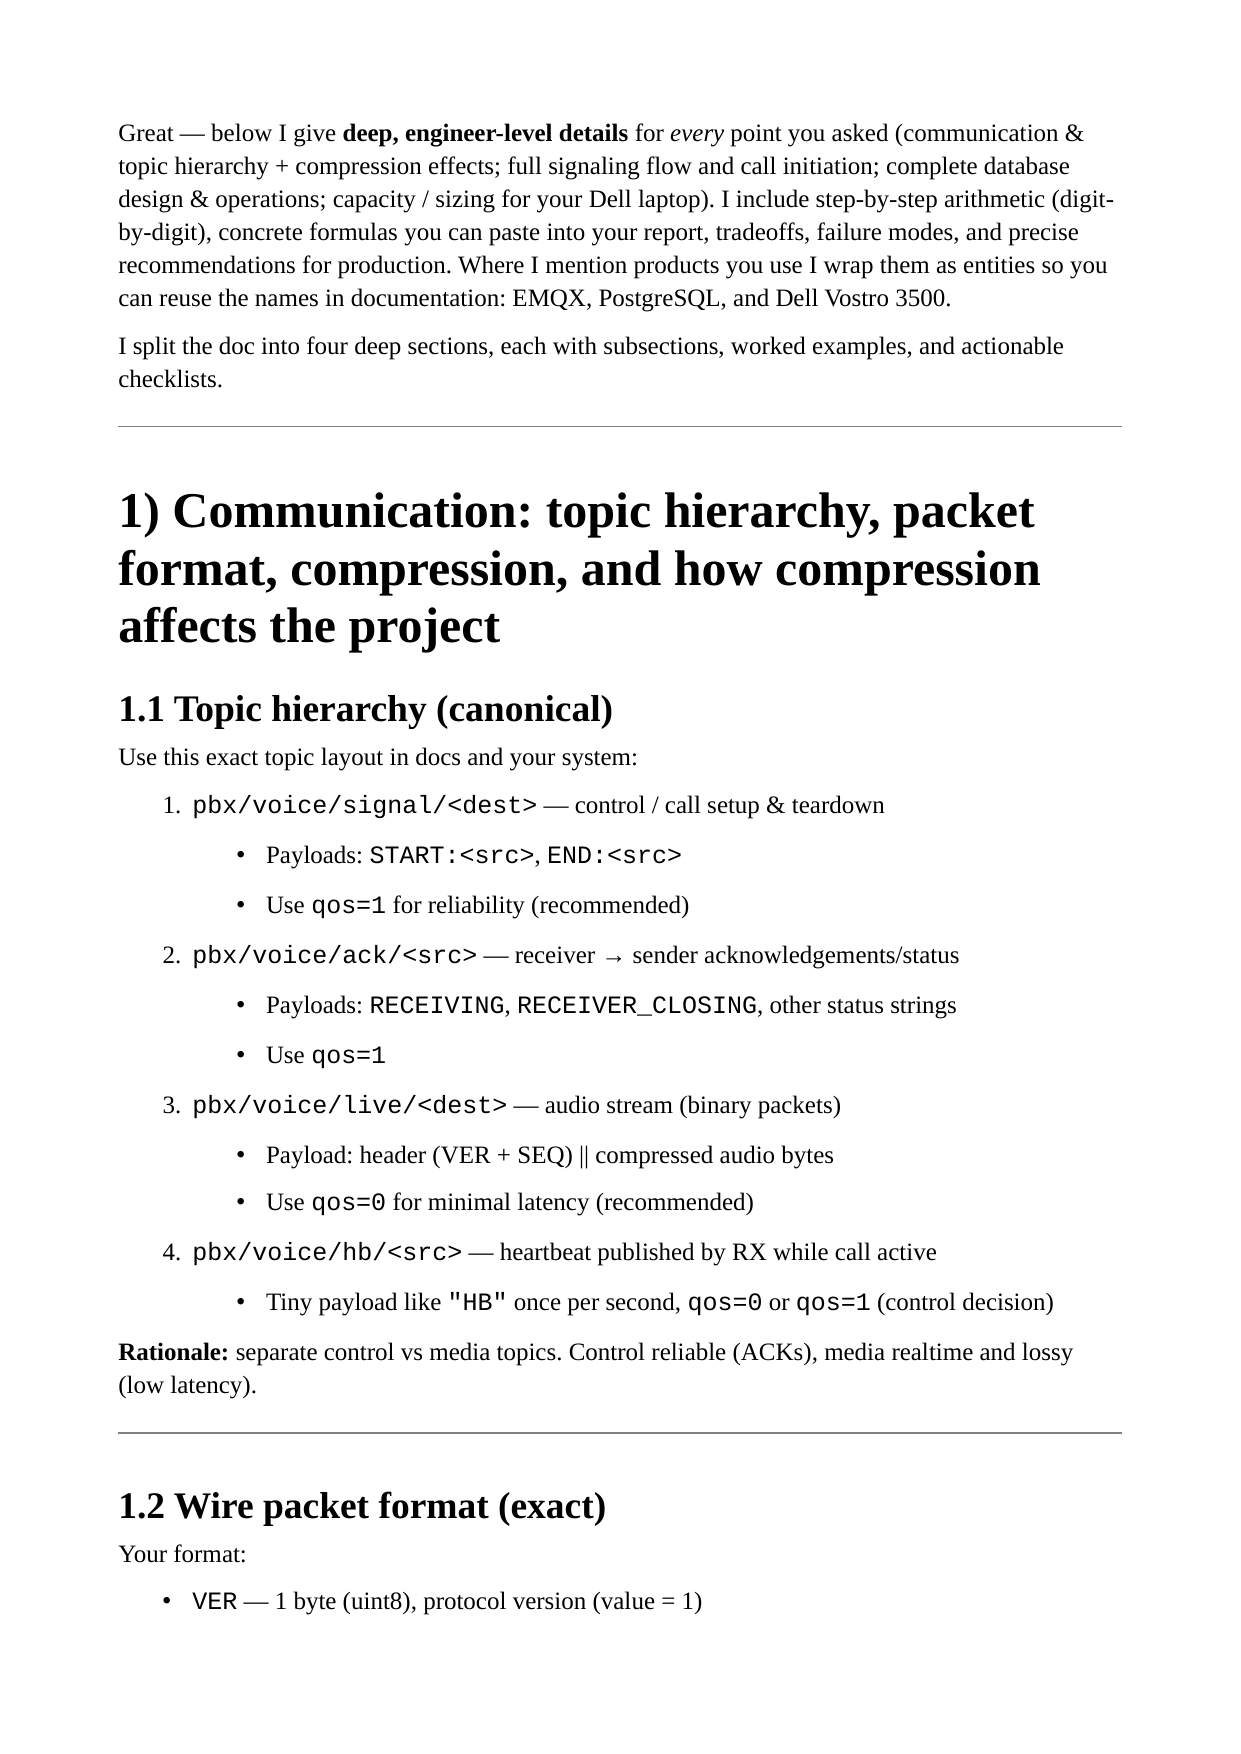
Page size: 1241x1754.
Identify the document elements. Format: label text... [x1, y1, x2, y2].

text Rationale: separate control vs media topics. Control reliable (ACKs), media realtime and lossy (low latency). [118, 1337, 1122, 1399]
list VER — 1 byte (uint8), protocol version (value = 1) [162, 1586, 1122, 1617]
text I split the doc into four deep sections, each with subsections, worked examples, and actionable checklists. [118, 331, 1122, 393]
subtitle 1.2 Wire packet format (exact) [118, 1483, 1122, 1526]
list Payload: header (VER + SEQ) || compressed audio bytes [236, 1140, 1122, 1168]
list pbx/voice/hb/<src> — heartbeat published by RX while call active [162, 1237, 1122, 1268]
list Use qos=0 for minimal latency (recommended) [236, 1187, 1122, 1218]
list pbx/voice/signal/<dest> — control / call setup & teardown [162, 790, 1122, 821]
list pbx/voice/live/<dest> — audio stream (binary packets) [162, 1090, 1122, 1121]
text Your format: [118, 1539, 1122, 1567]
list Use qos=1 [236, 1040, 1122, 1071]
list pbx/voice/ack/<src> — receiver → sender acknowledgements/status [162, 940, 1122, 971]
list Payloads: RECEIVING, RECEIVER_CLOSING, other status strings [236, 990, 1122, 1021]
list Payloads: START:<src>, END:<src> [236, 840, 1122, 871]
text Great — below I give deep, engineer-level details for every point you asked (communication & topic hierarchy + compression effects; full signaling flow and call initiation; complete database design & operations; capacity / sizing for your Dell laptop). I include step-by-step arithmetic (digit-by-digit), concrete formulas you can paste into your report, tradeoffs, failure modes, and precise recommendations for production. Where I mention products you use I wrap them as entities so you can reuse the names in documentation: EMQX, PostgreSQL, and Dell Vostro 3500. [118, 118, 1122, 312]
list Use qos=1 for reliability (recommended) [236, 890, 1122, 921]
text Use this exact topic layout in docs and your system: [118, 742, 1122, 771]
list Tiny payload like "HB" once per second, qos=0 or qos=1 (control decision) [236, 1287, 1122, 1318]
subtitle 1) Communication: topic hierarchy, packet format, compression, and how compression affects the project [118, 481, 1122, 653]
subtitle 1.1 Topic hierarchy (canonical) [118, 687, 1122, 730]
